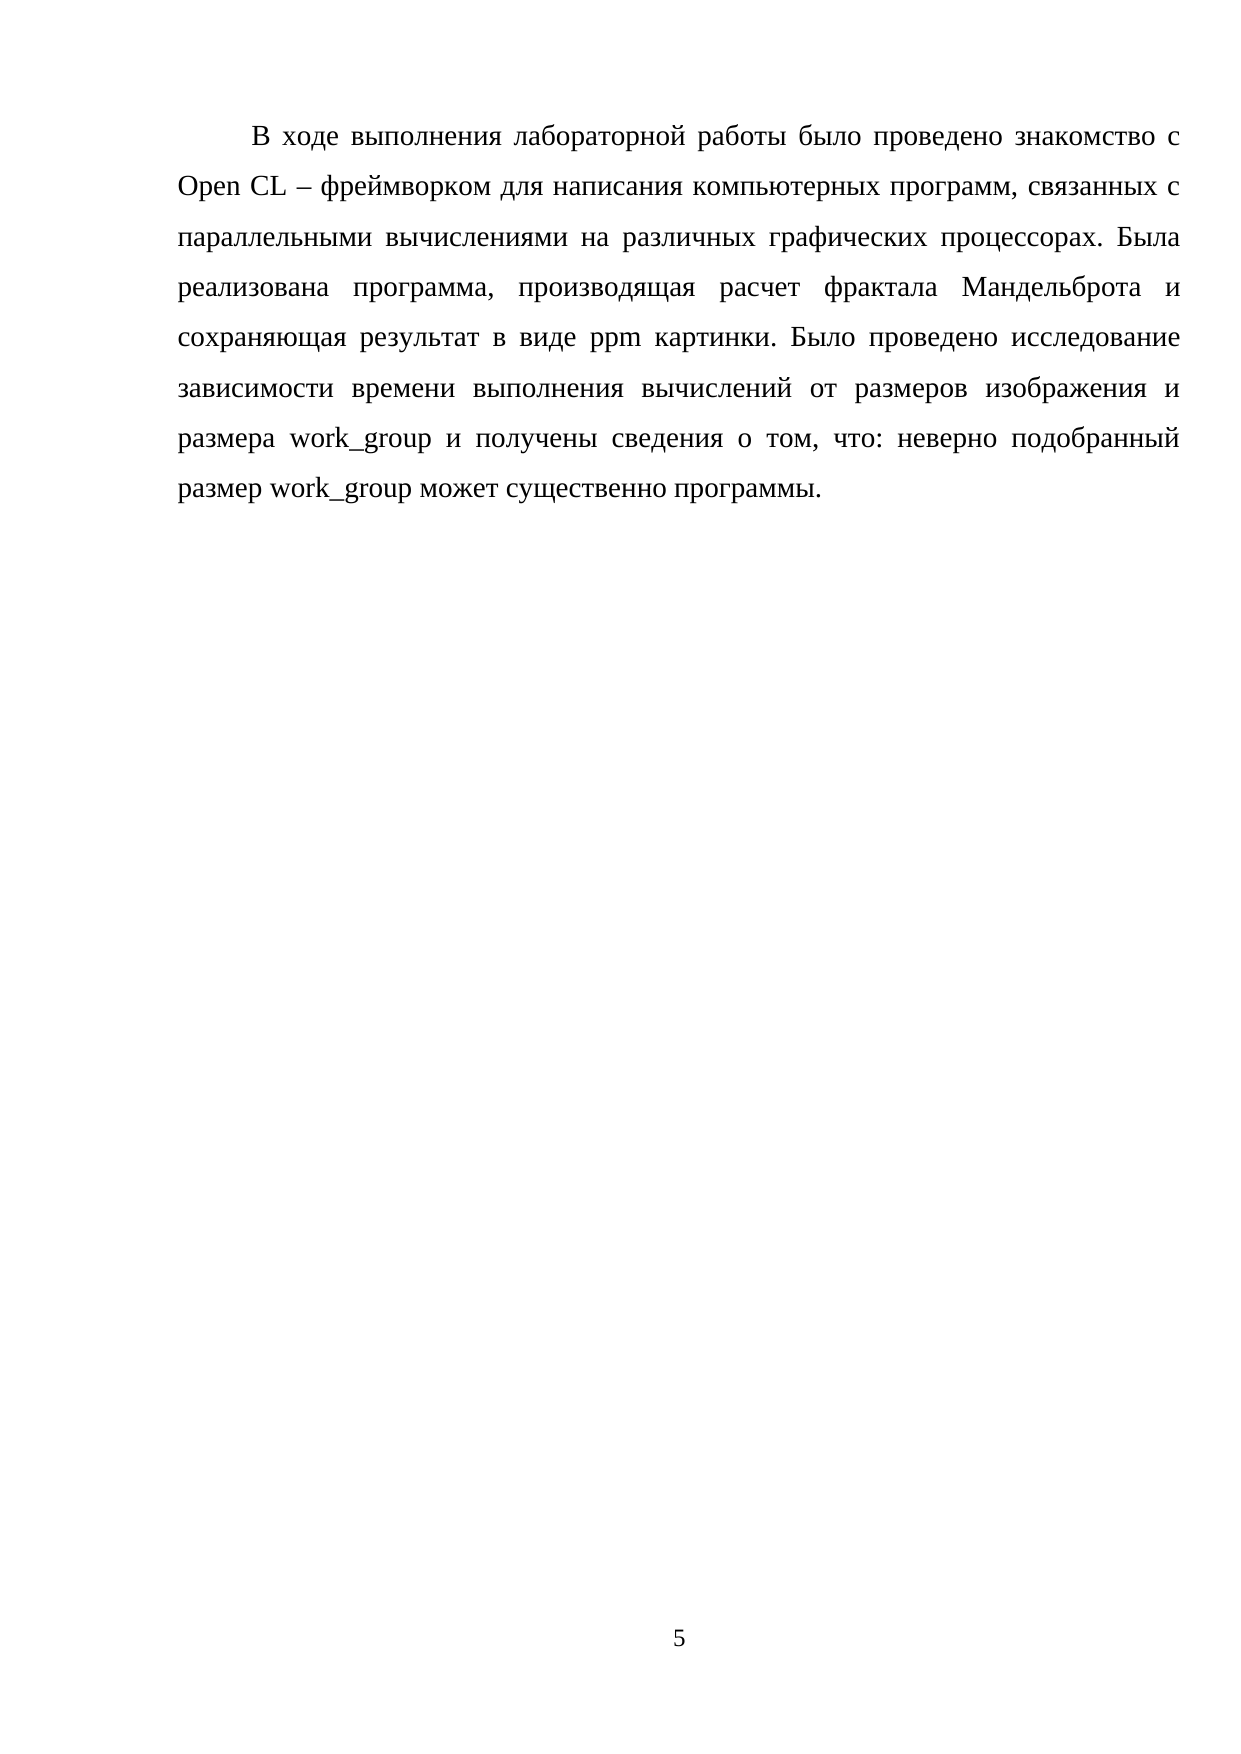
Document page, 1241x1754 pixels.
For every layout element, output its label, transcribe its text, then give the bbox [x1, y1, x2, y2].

text В ходе выполнения лабораторной работы было проведено знакомство с Open CL – фреймворком для написания компьютерных программ, связанных с параллельными вычислениями на различных графических процессорах. Была реализована программа, производящая расчет фрактала Мандельброта и сохраняющая результат в виде ppm картинки. Было проведено исследование зависимости времени выполнения вычислений от размеров изображения и размера work_group и получены сведения о том, что: неверно подобранный размер work_group может существенно программы. [177, 118, 1181, 504]
